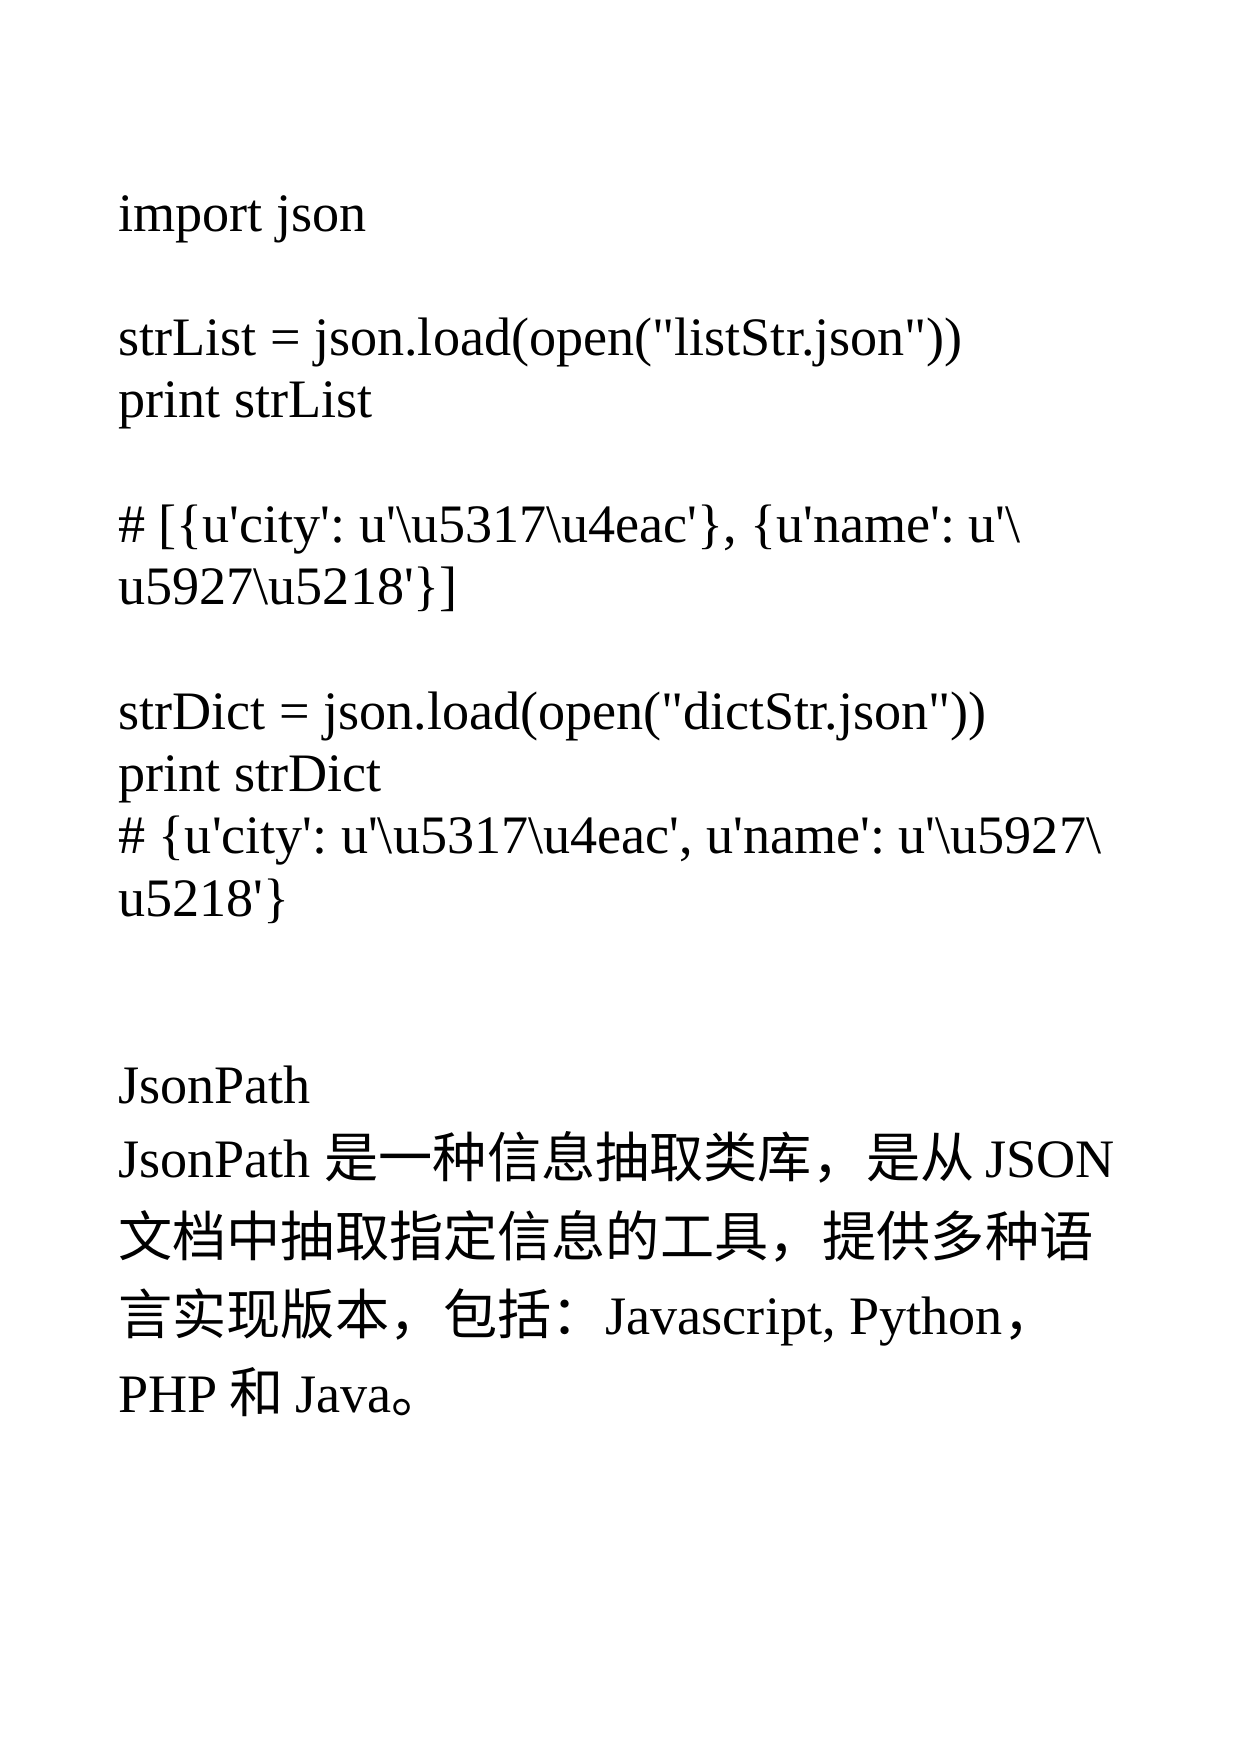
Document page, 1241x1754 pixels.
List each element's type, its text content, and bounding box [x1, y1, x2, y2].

text print strList [118, 367, 1122, 429]
text JsonPath 是一种信息抽取类库，是从JSON文档中抽取指定信息的工具，提供多种语言实现版本，包括：Javascript, Python， PHP 和 Java。 [118, 1115, 1122, 1428]
text JsonPath [118, 1052, 1122, 1115]
text strList = json.load(open("listStr.json")) [118, 305, 1122, 367]
text # [{u'city': u'\u5317\u4eac'}, {u'name': u'\u5927\u5218'}] [118, 492, 1122, 616]
text strDict = json.load(open("dictStr.json")) [118, 679, 1122, 741]
text # {u'city': u'\u5317\u4eac', u'name': u'\u5927\u5218'} [118, 803, 1122, 928]
text print strDict [118, 741, 1122, 803]
text import json [118, 180, 1122, 243]
